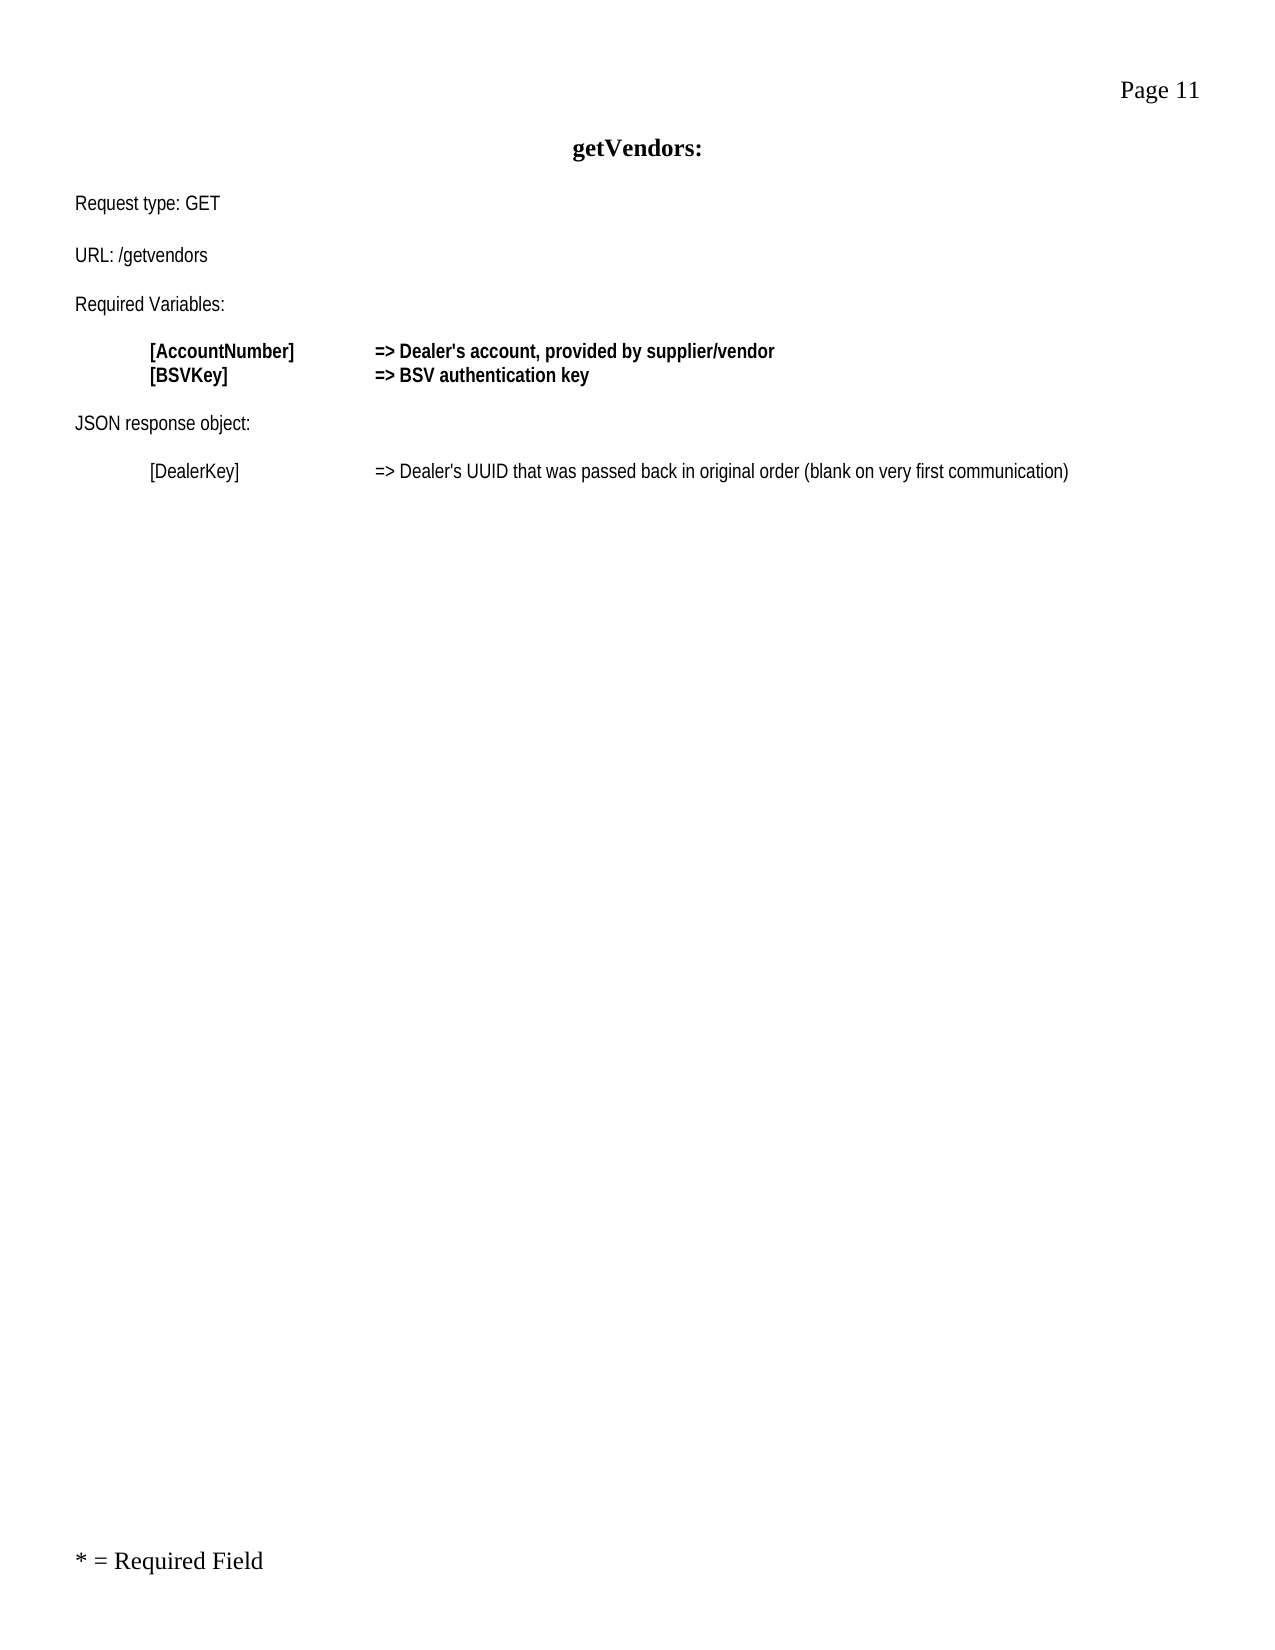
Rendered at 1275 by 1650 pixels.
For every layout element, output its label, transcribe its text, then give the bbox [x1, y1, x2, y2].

text [AccountNumber] => Dealer's account, provided by supplier/vendor [75, 339, 1200, 363]
text JSON response object: [75, 411, 1200, 435]
text [DealerKey] => Dealer's UUID that was passed back in original order (blank on very first communication) [75, 459, 1200, 483]
text [BSVKey] => BSV authentication key [75, 363, 1200, 387]
text URL: /getvendors [75, 243, 1200, 267]
text Request type: GET [75, 191, 1200, 215]
text Required Variables: [75, 291, 1200, 315]
text getVendors: [75, 133, 1200, 162]
